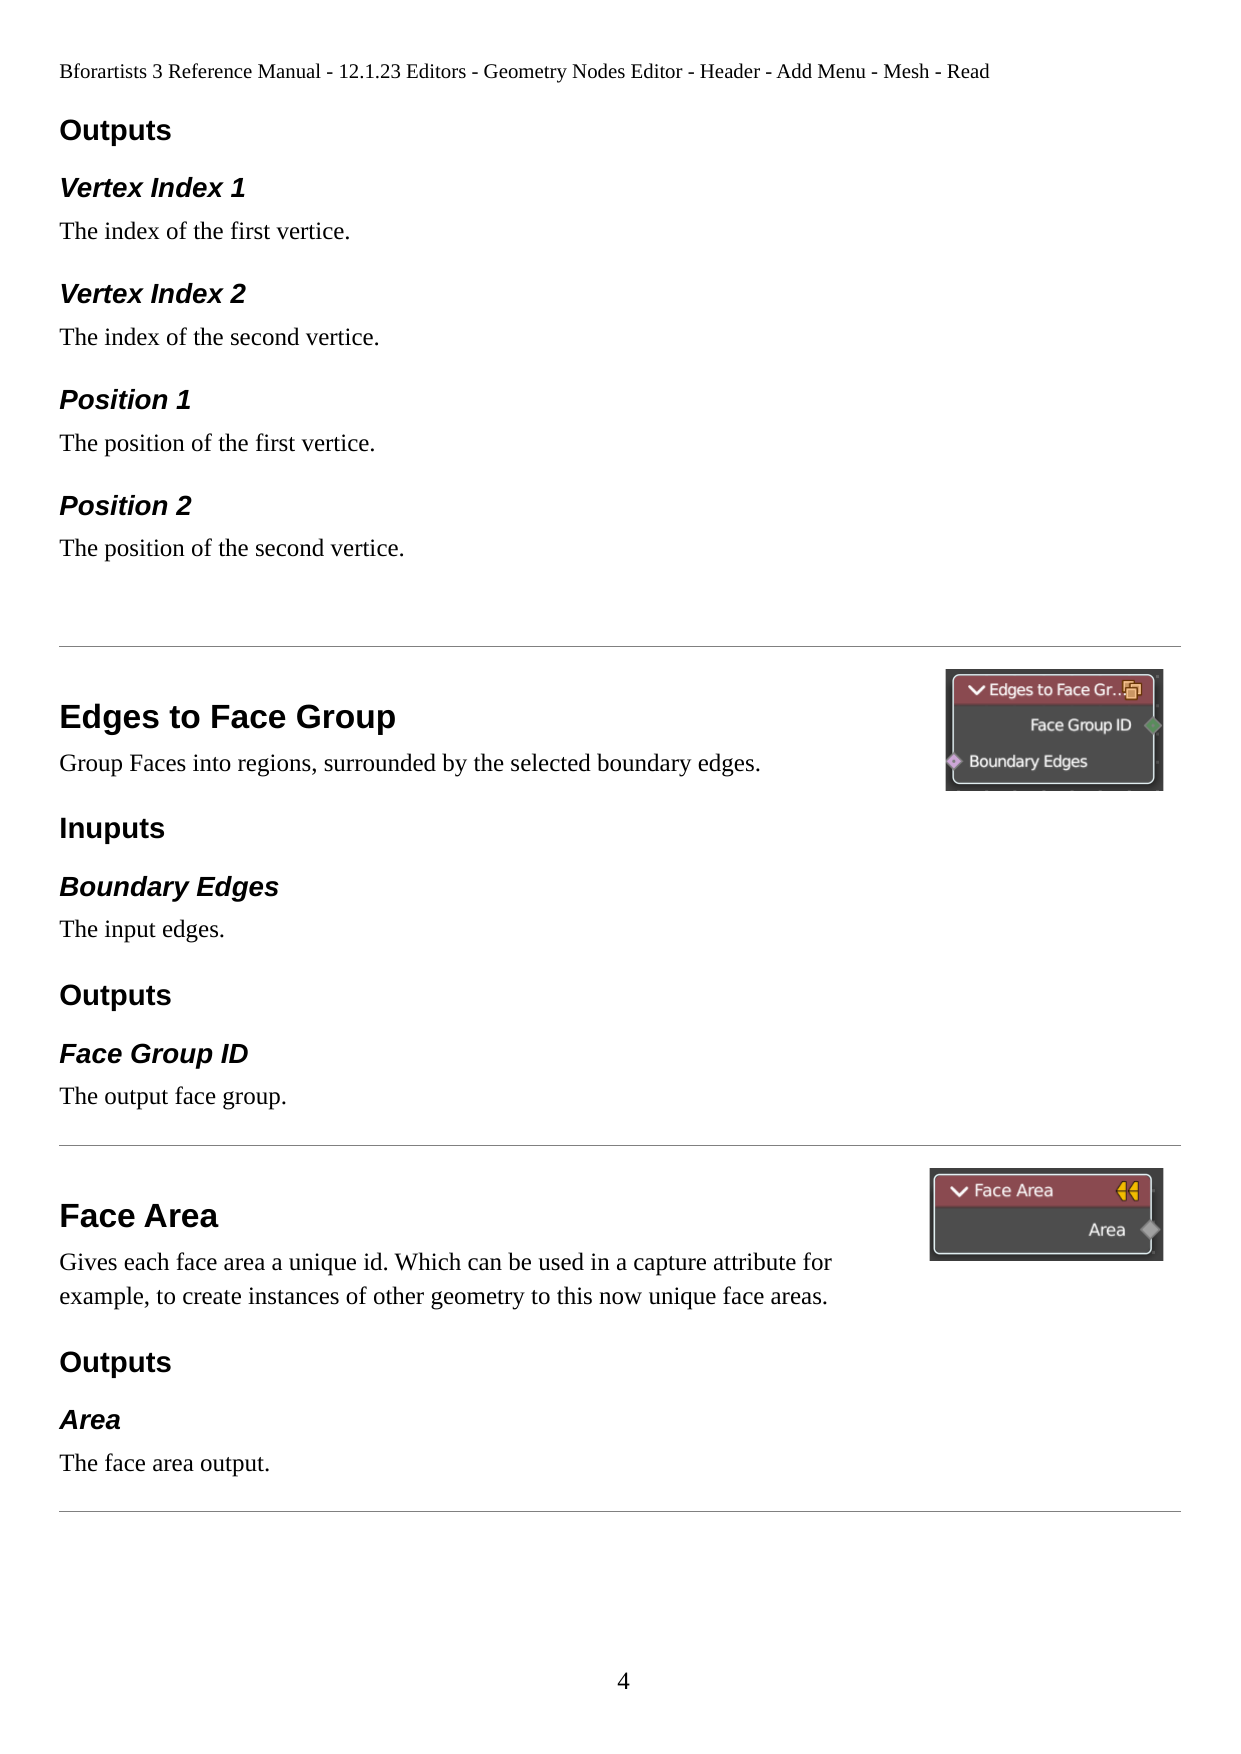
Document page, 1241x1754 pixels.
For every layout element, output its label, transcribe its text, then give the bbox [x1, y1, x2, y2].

text The index of the first vertice. [59, 216, 1181, 244]
subtitle [1164, 1195, 1181, 1234]
text The face area output. [59, 1448, 1181, 1477]
text Group Faces into regions, surrounded by the selected boundary edges. [59, 748, 945, 777]
text The position of the first vertice. [59, 428, 1181, 456]
text The output face group. [59, 1081, 1181, 1110]
subtitle Position 1 [59, 383, 1181, 415]
subtitle Face Area [59, 1195, 929, 1234]
subtitle Vertex Index 2 [59, 277, 1181, 309]
picture [929, 1168, 1164, 1261]
subtitle Outputs [59, 978, 1181, 1012]
text The position of the second vertice. [59, 533, 1181, 562]
subtitle Edges to Face Group [59, 697, 945, 735]
text The input edges. [59, 914, 1181, 943]
text The index of the second vertice. [59, 322, 1181, 350]
subtitle Outputs [59, 113, 1181, 146]
subtitle Area [59, 1403, 1181, 1435]
picture [945, 669, 1164, 791]
subtitle Boundary Edges [59, 870, 1181, 902]
subtitle Position 2 [59, 489, 1181, 521]
subtitle [1164, 697, 1181, 735]
subtitle Vertex Index 1 [59, 171, 1181, 203]
subtitle Outputs [59, 1345, 1181, 1378]
subtitle Inuputs [59, 811, 1181, 845]
text Gives each face area a unique id. Which can be used in a capture attribute for example, to create instances of other geometry to this now unique face areas. [59, 1247, 1181, 1310]
subtitle Face Group ID [59, 1037, 1181, 1069]
